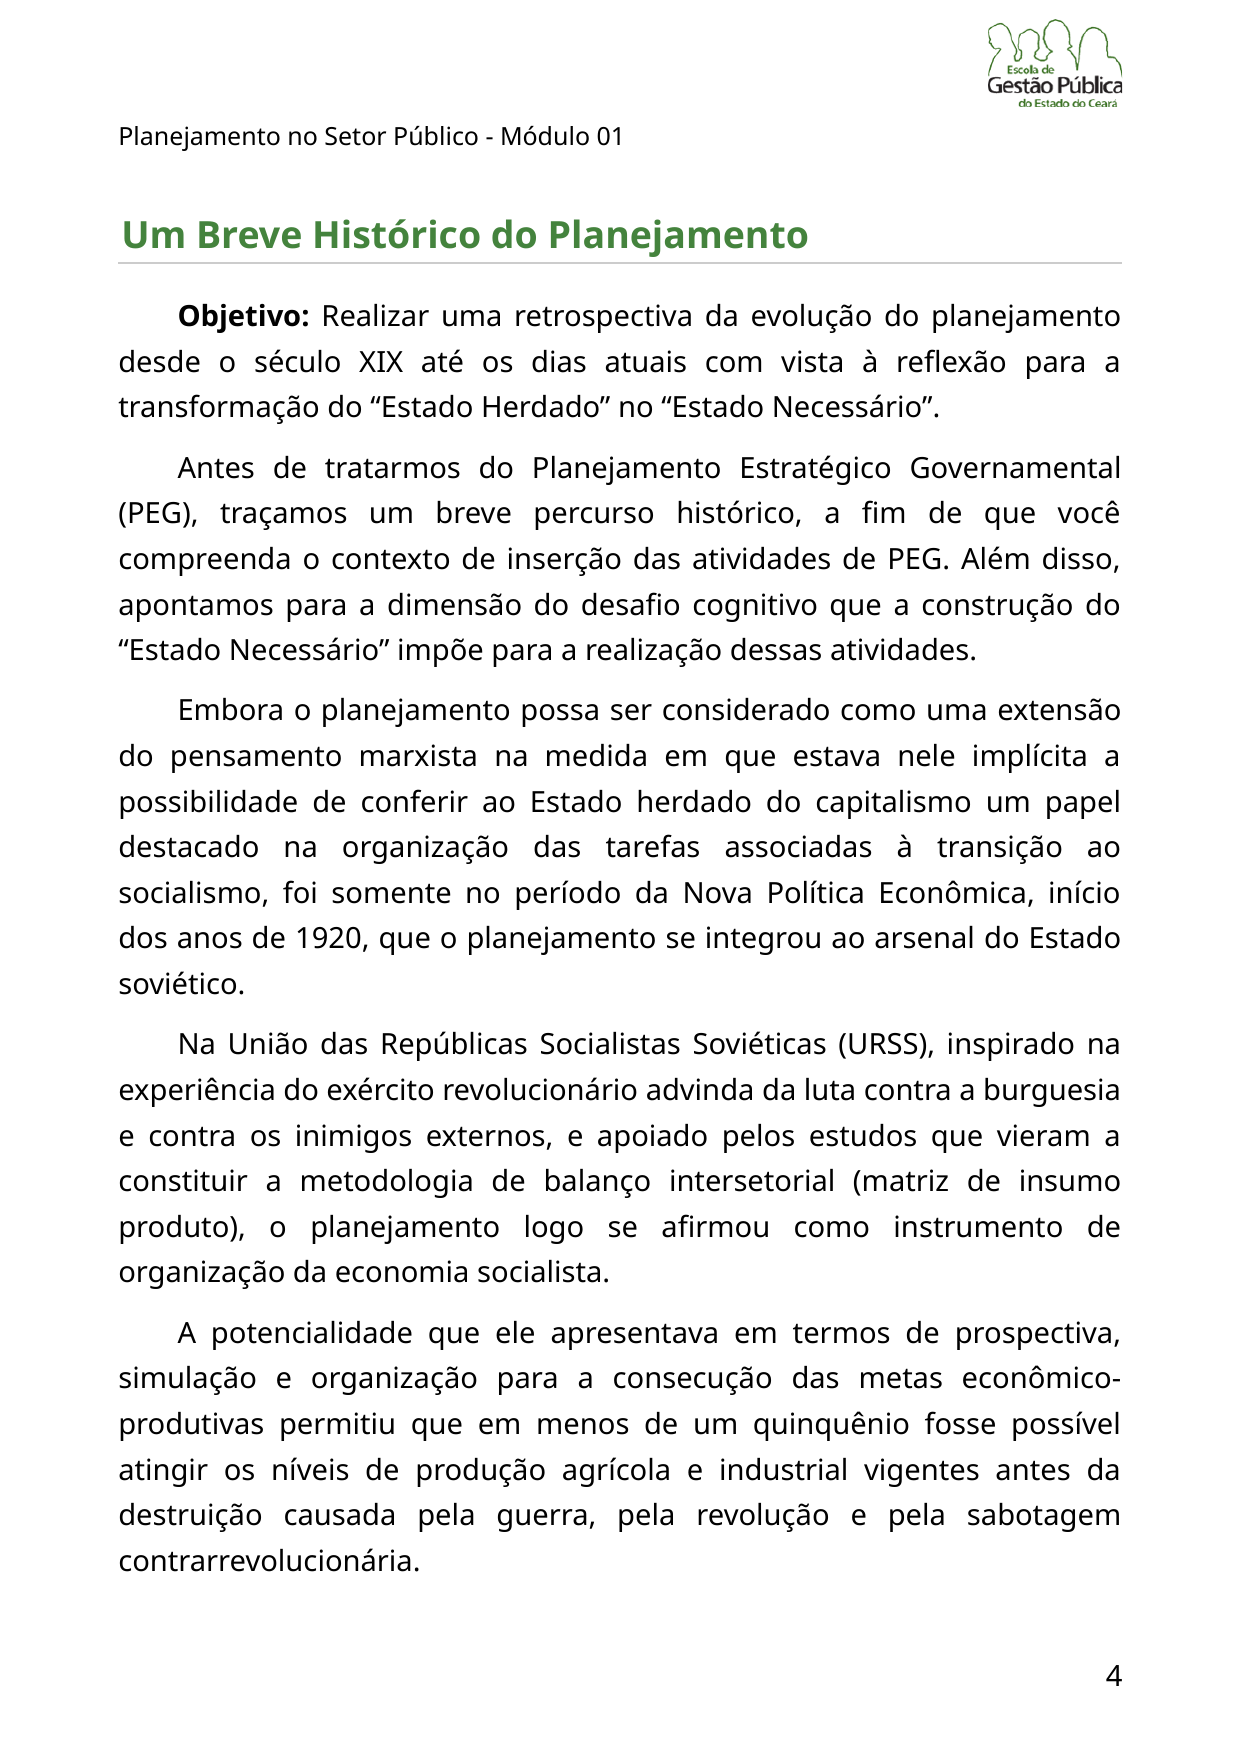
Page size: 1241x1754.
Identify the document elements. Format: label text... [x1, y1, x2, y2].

text Antes de tratarmos do Planejamento Estratégico Governamental (PEG), traçamos um breve percurso histórico, a fim de que você compreenda o contexto de inserção das atividades de PEG. Além disso, apontamos para a dimensão do desafio cognitivo que a construção do “Estado Necessário” impõe para a realização dessas atividades. [118, 447, 1122, 669]
text Objetivo: Realizar uma retrospectiva da evolução do planejamento desde o século XIX até os dias atuais com vista à reflexão para a transformação do “Estado Herdado” no “Estado Necessário”. [118, 296, 1122, 426]
text A potencialidade que ele apresentava em termos de prospectiva, simulação e organização para a consecução das metas econômico-produtivas permitiu que em menos de um quinquênio fosse possível atingir os níveis de produção agrícola e industrial vigentes antes da destruição causada pela guerra, pela revolução e pela sabotagem contrarrevolucionária. [118, 1312, 1122, 1580]
subtitle Um Breve Histórico do Planejamento [118, 205, 1122, 262]
text Embora o planejamento possa ser considerado como uma extensão do pensamento marxista na medida em que estava nele implícita a possibilidade de conferir ao Estado herdado do capitalismo um papel destacado na organização das tarefas associadas à transição ao socialismo, foi somente no período da Nova Política Econômica, início dos anos de 1920, que o planejamento se integrou ao arsenal do Estado soviético. [118, 690, 1122, 1003]
picture [118, 19, 1123, 107]
text Na União das Repúblicas Socialistas Soviéticas (URSS), inspirado na experiência do exército revolucionário advinda da luta contra a burguesia e contra os inimigos externos, e apoiado pelos estudos que vieram a constituir a metodologia de balanço intersetorial (matriz de insumo produto), o planejamento logo se afirmou como instrumento de organização da economia socialista. [118, 1024, 1122, 1291]
